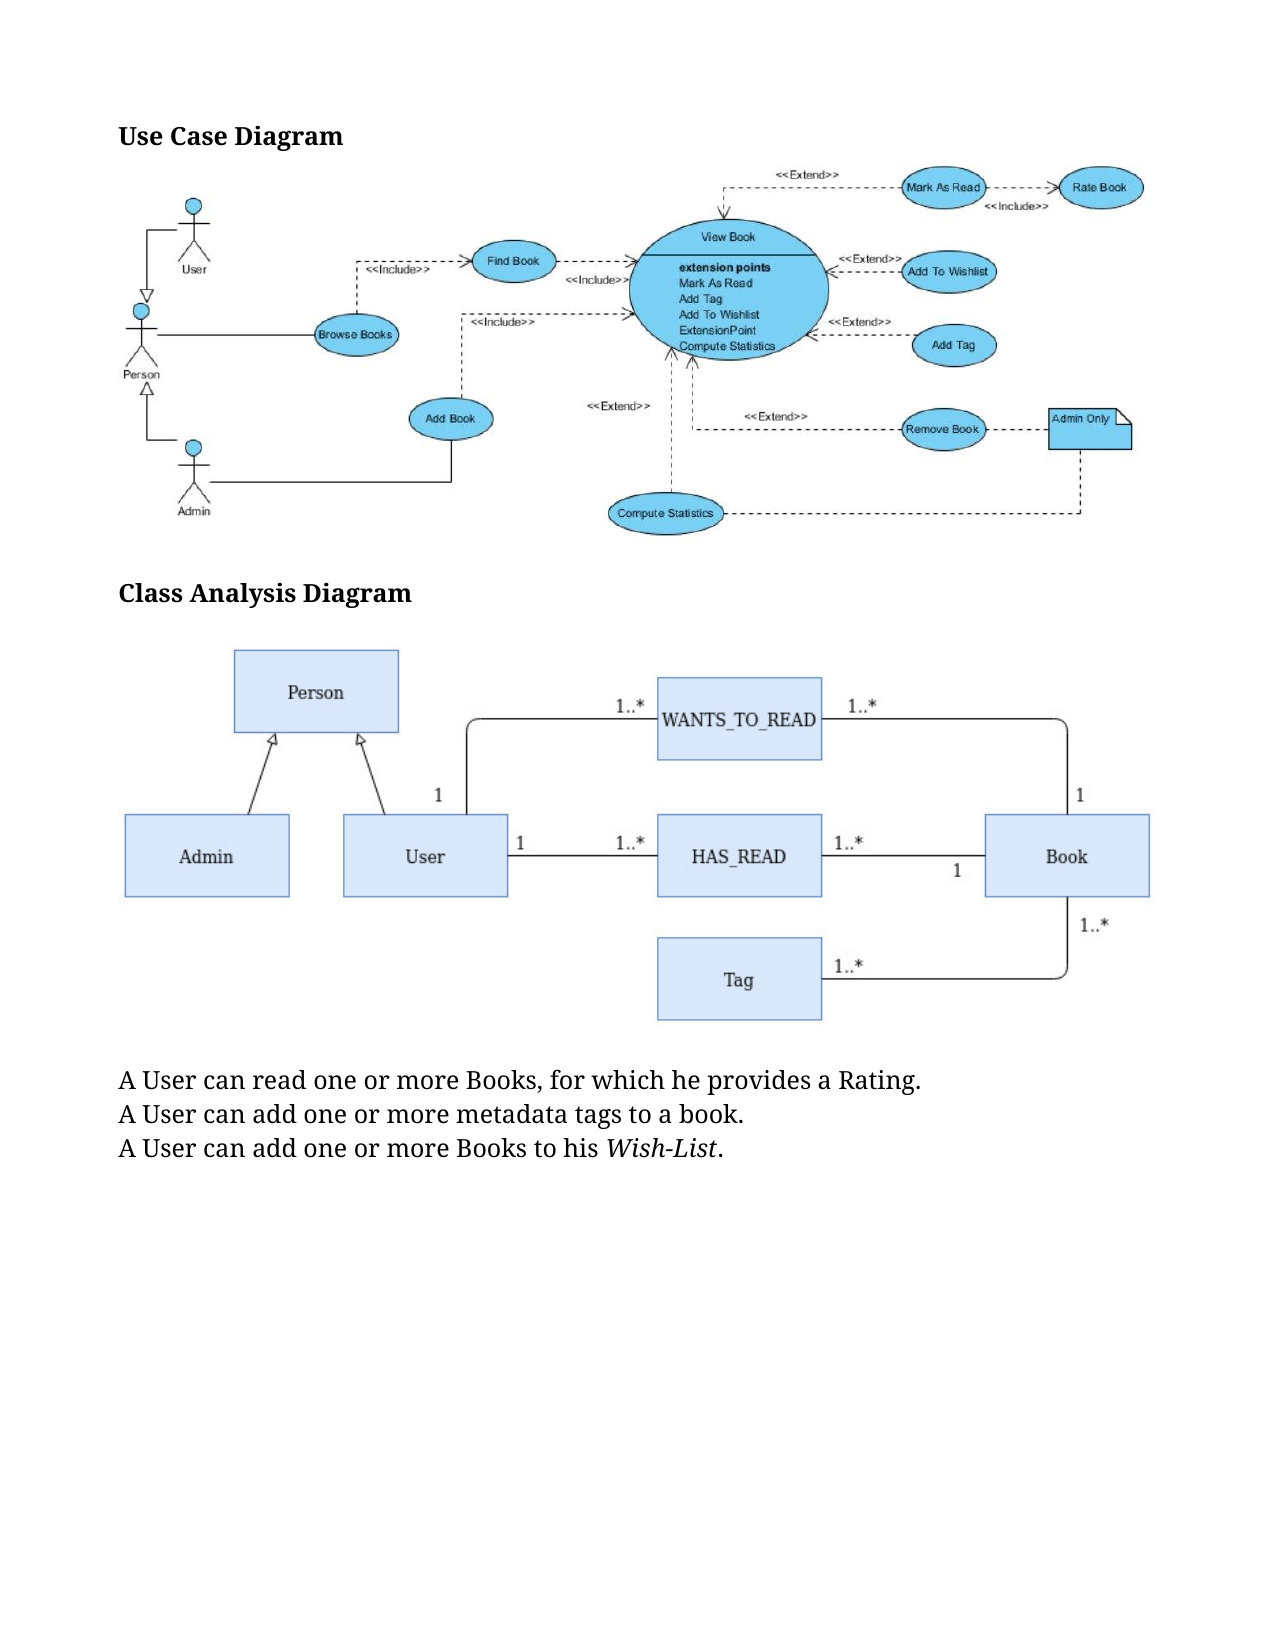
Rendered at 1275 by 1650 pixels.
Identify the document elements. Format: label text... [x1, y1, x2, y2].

text A User can add one or more Books to his Wish-List. [118, 1131, 1157, 1165]
picture [118, 152, 1157, 542]
text Use Case Diagram [118, 118, 1157, 152]
text A User can add one or more metadata tags to a book. [118, 1097, 1157, 1131]
text Class Analysis Diagram [118, 576, 1157, 609]
picture [118, 643, 1157, 1029]
text A User can read one or more Books, for which he provides a Rating. [118, 1063, 1157, 1097]
